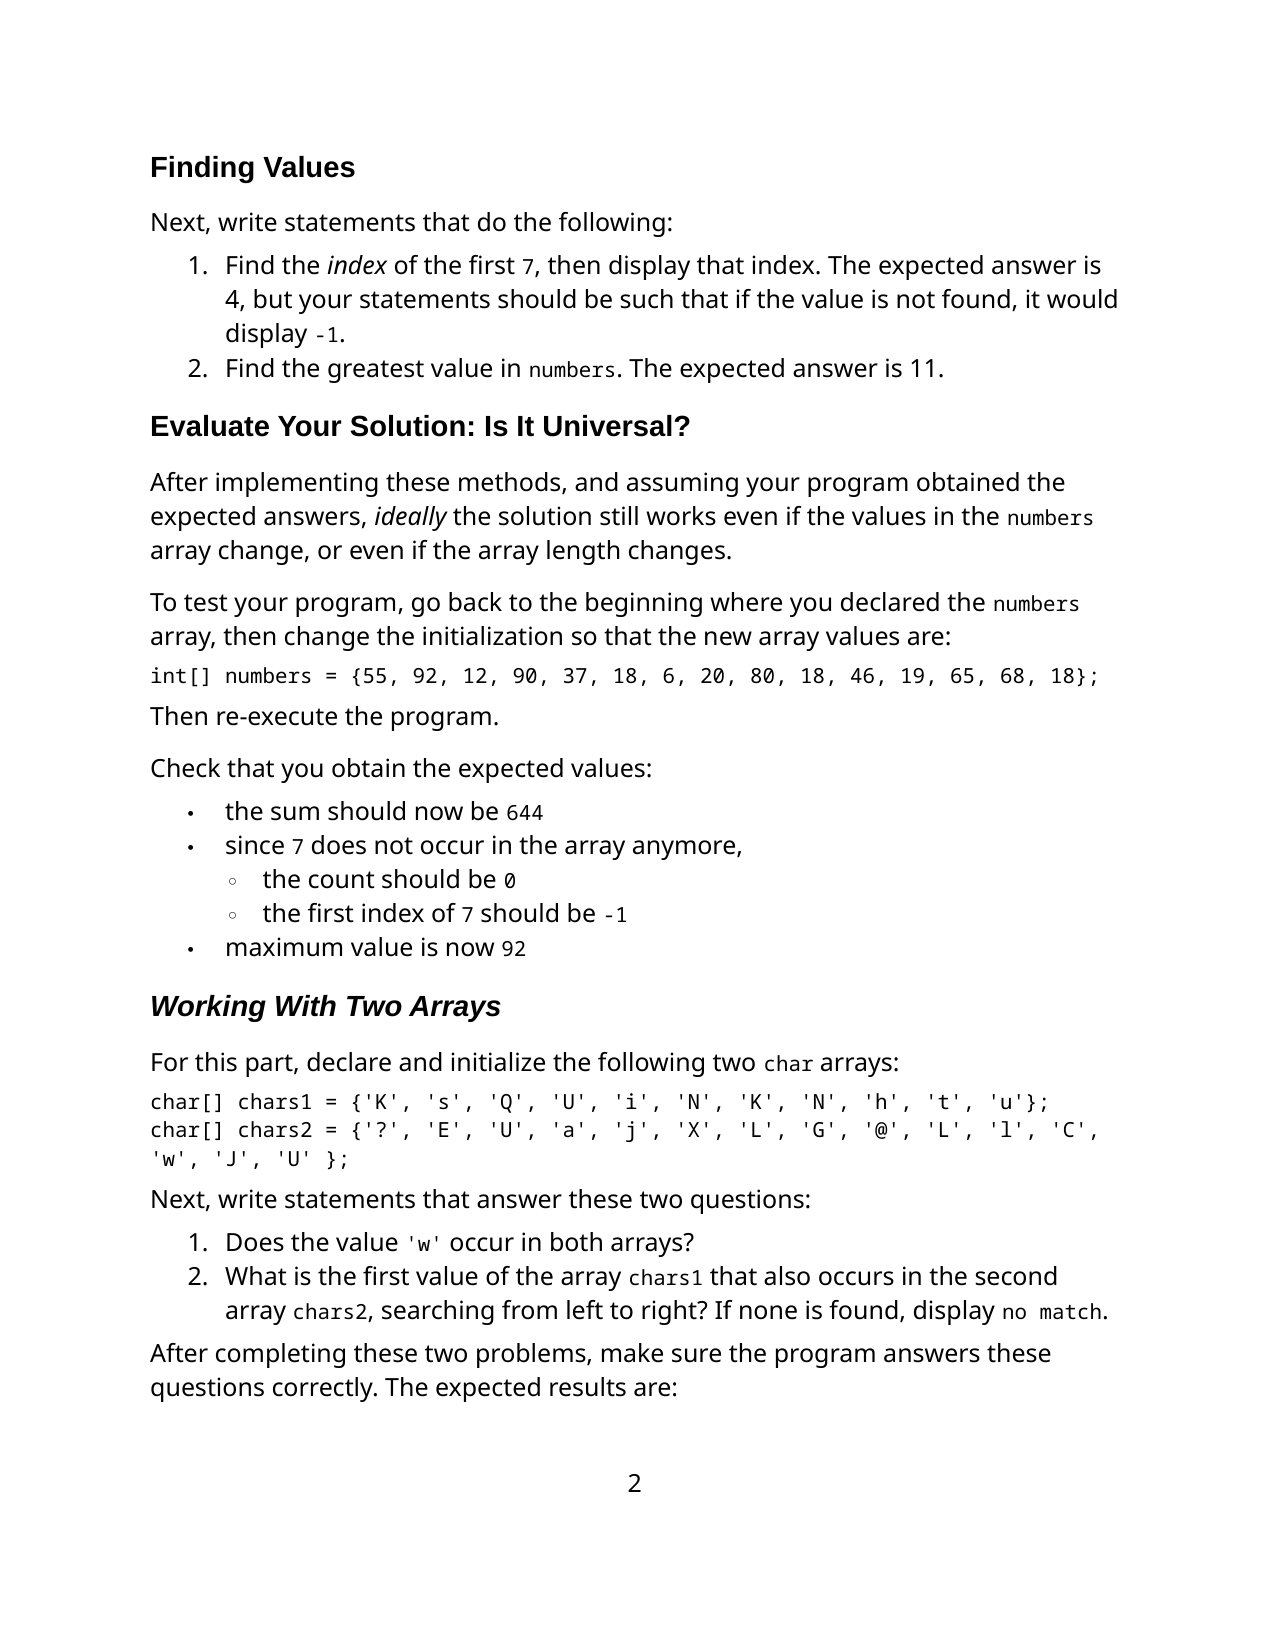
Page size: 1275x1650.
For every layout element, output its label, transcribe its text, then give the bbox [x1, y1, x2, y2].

list Find the greatest value in numbers. The expected answer is 11. [187, 350, 1125, 384]
list What is the first value of the array chars1 that also occurs in the second array chars2, searching from left to right? If none is found, display no match. [187, 1258, 1125, 1327]
list Does the value 'w' occur in both arrays? [187, 1224, 1125, 1258]
text After completing these two problems, make sure the program answers these questions correctly. The expected results are: [150, 1336, 1125, 1404]
list Find the index of the first 7, then display that index. The expected answer is 4, but your statements should be such that if the value is not found, it would display -1. [187, 248, 1125, 350]
text char[] chars2 = {'?', 'E', 'U', 'a', 'j', 'X', 'L', 'G', '@', 'L', 'l', 'C', 'w', 'J', 'U' }; [150, 1116, 1125, 1172]
subtitle Evaluate Your Solution: Is It Universal? [150, 409, 1125, 443]
subtitle Finding Values [150, 150, 1125, 183]
list since 7 does not occur in the array anymore, [187, 828, 1125, 862]
text Then re-execute the program. [150, 699, 1125, 733]
text int[] numbers = {55, 92, 12, 90, 37, 18, 6, 20, 80, 18, 46, 19, 65, 68, 18}; [150, 661, 1125, 690]
text Check that you obtain the expected values: [150, 751, 1125, 785]
text To test your program, go back to the beginning where you declared the numbers array, then change the initialization so that the new array values are: [150, 584, 1125, 652]
list maximum value is now 92 [187, 930, 1125, 964]
list the count should be 0 [225, 862, 1125, 896]
list the first index of 7 should be -1 [225, 896, 1125, 930]
subtitle Working With Two Arrays [150, 989, 1125, 1023]
text char[] chars1 = {'K', 's', 'Q', 'U', 'i', 'N', 'K', 'N', 'h', 't', 'u'}; [150, 1087, 1125, 1116]
text Next, write statements that answer these two questions: [150, 1181, 1125, 1216]
text For this part, declare and initialize the following two char arrays: [150, 1044, 1125, 1078]
list the sum should now be 644 [187, 794, 1125, 828]
text After implementing these methods, and assuming your program obtained the expected answers, ideally the solution still works even if the values in the numbers array change, or even if the array length changes. [150, 464, 1125, 566]
text Next, write statements that do the following: [150, 205, 1125, 239]
